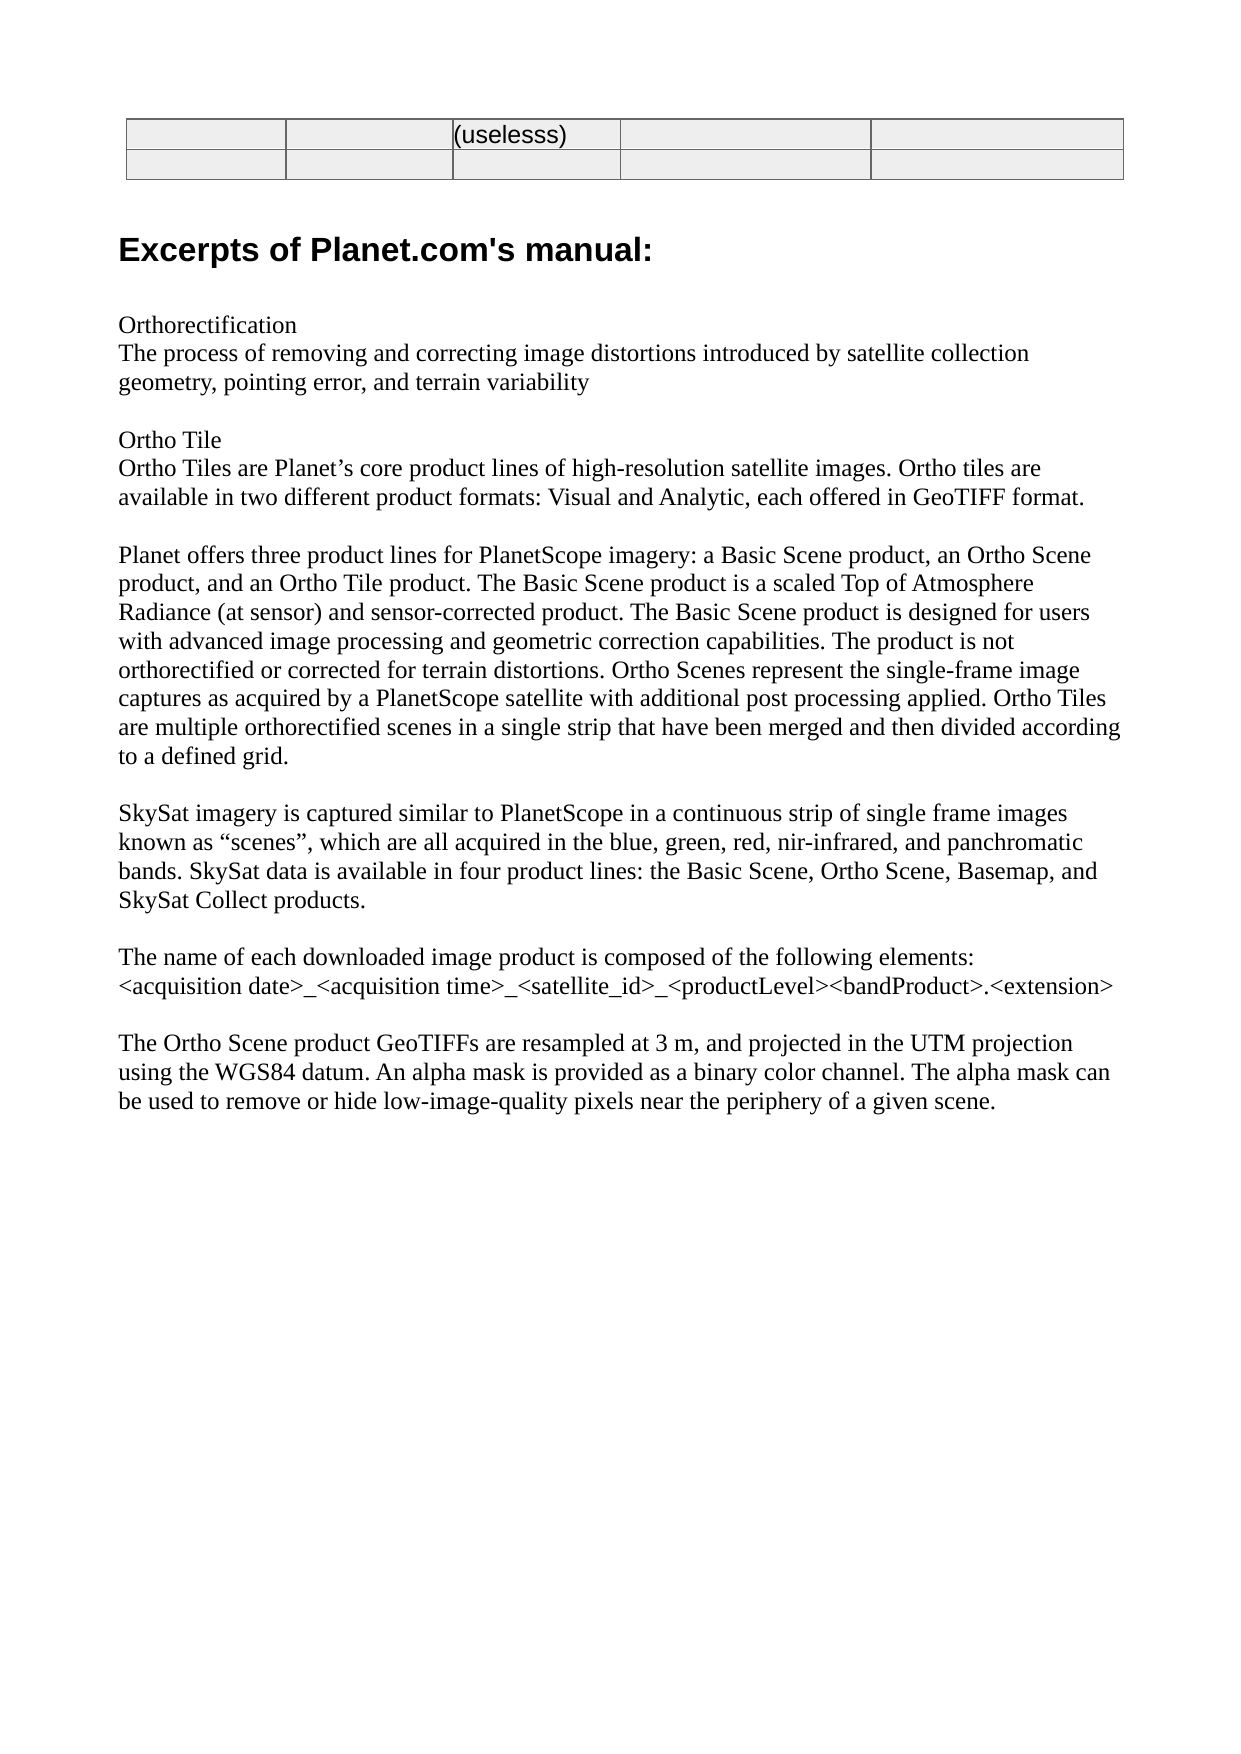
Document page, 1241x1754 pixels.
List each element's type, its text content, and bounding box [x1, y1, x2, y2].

text The process of removing and correcting image distortions introduced by satellite collection geometry, pointing error, and terrain variability [118, 338, 1122, 396]
text The Ortho Scene product GeoTIFFs are resampled at 3 m, and projected in the UTM projection using the WGS84 datum. An alpha mask is provided as a binary color channel. The alpha mask can be used to remove or hide low-image-quality pixels near the periphery of a given scene. [118, 1028, 1122, 1115]
table_cell [872, 150, 1123, 179]
table_cell [454, 150, 620, 179]
subtitle Excerpts of Planet.com's manual: [118, 230, 1122, 268]
table_cell [621, 150, 870, 179]
table_cell [287, 150, 452, 179]
table_cell [621, 120, 870, 148]
text <acquisition date>_<acquisition time>_<satellite_id>_<productLevel><bandProduct>.<extension> [118, 971, 1122, 1000]
text Ortho Tiles are Planet’s core product lines of high-resolution satellite images. Ortho tiles are available in two different product formats: Visual and Analytic, each offered in GeoTIFF format. [118, 453, 1122, 511]
text Orthorectification [118, 310, 1122, 338]
text Ortho Tile [118, 425, 1122, 453]
table_cell [872, 120, 1123, 148]
text Planet offers three product lines for PlanetScope imagery: a Basic Scene product, an Ortho Scene product, and an Ortho Tile product. The Basic Scene product is a scaled Top of Atmosphere Radiance (at sensor) and sensor-corrected product. The Basic Scene product is designed for users with advanced image processing and geometric correction capabilities. The product is not orthorectified or corrected for terrain distortions. Ortho Scenes represent the single-frame image captures as acquired by a PlanetScope satellite with additional post processing applied. Ortho Tiles are multiple orthorectified scenes in a single strip that have been merged and then divided according to a defined grid. [118, 540, 1122, 770]
text SkySat imagery is captured similar to PlanetScope in a continuous strip of single frame images known as “scenes”, which are all acquired in the blue, green, red, nir-infrared, and panchromatic bands. SkySat data is available in four product lines: the Basic Scene, Ortho Scene, Basemap, and SkySat Collect products. [118, 798, 1122, 913]
table_cell [127, 150, 285, 179]
table_cell [127, 120, 285, 148]
text The name of each downloaded image product is composed of the following elements: [118, 942, 1122, 971]
table_cell [287, 120, 452, 148]
table_cell (uselesss) [454, 120, 620, 148]
